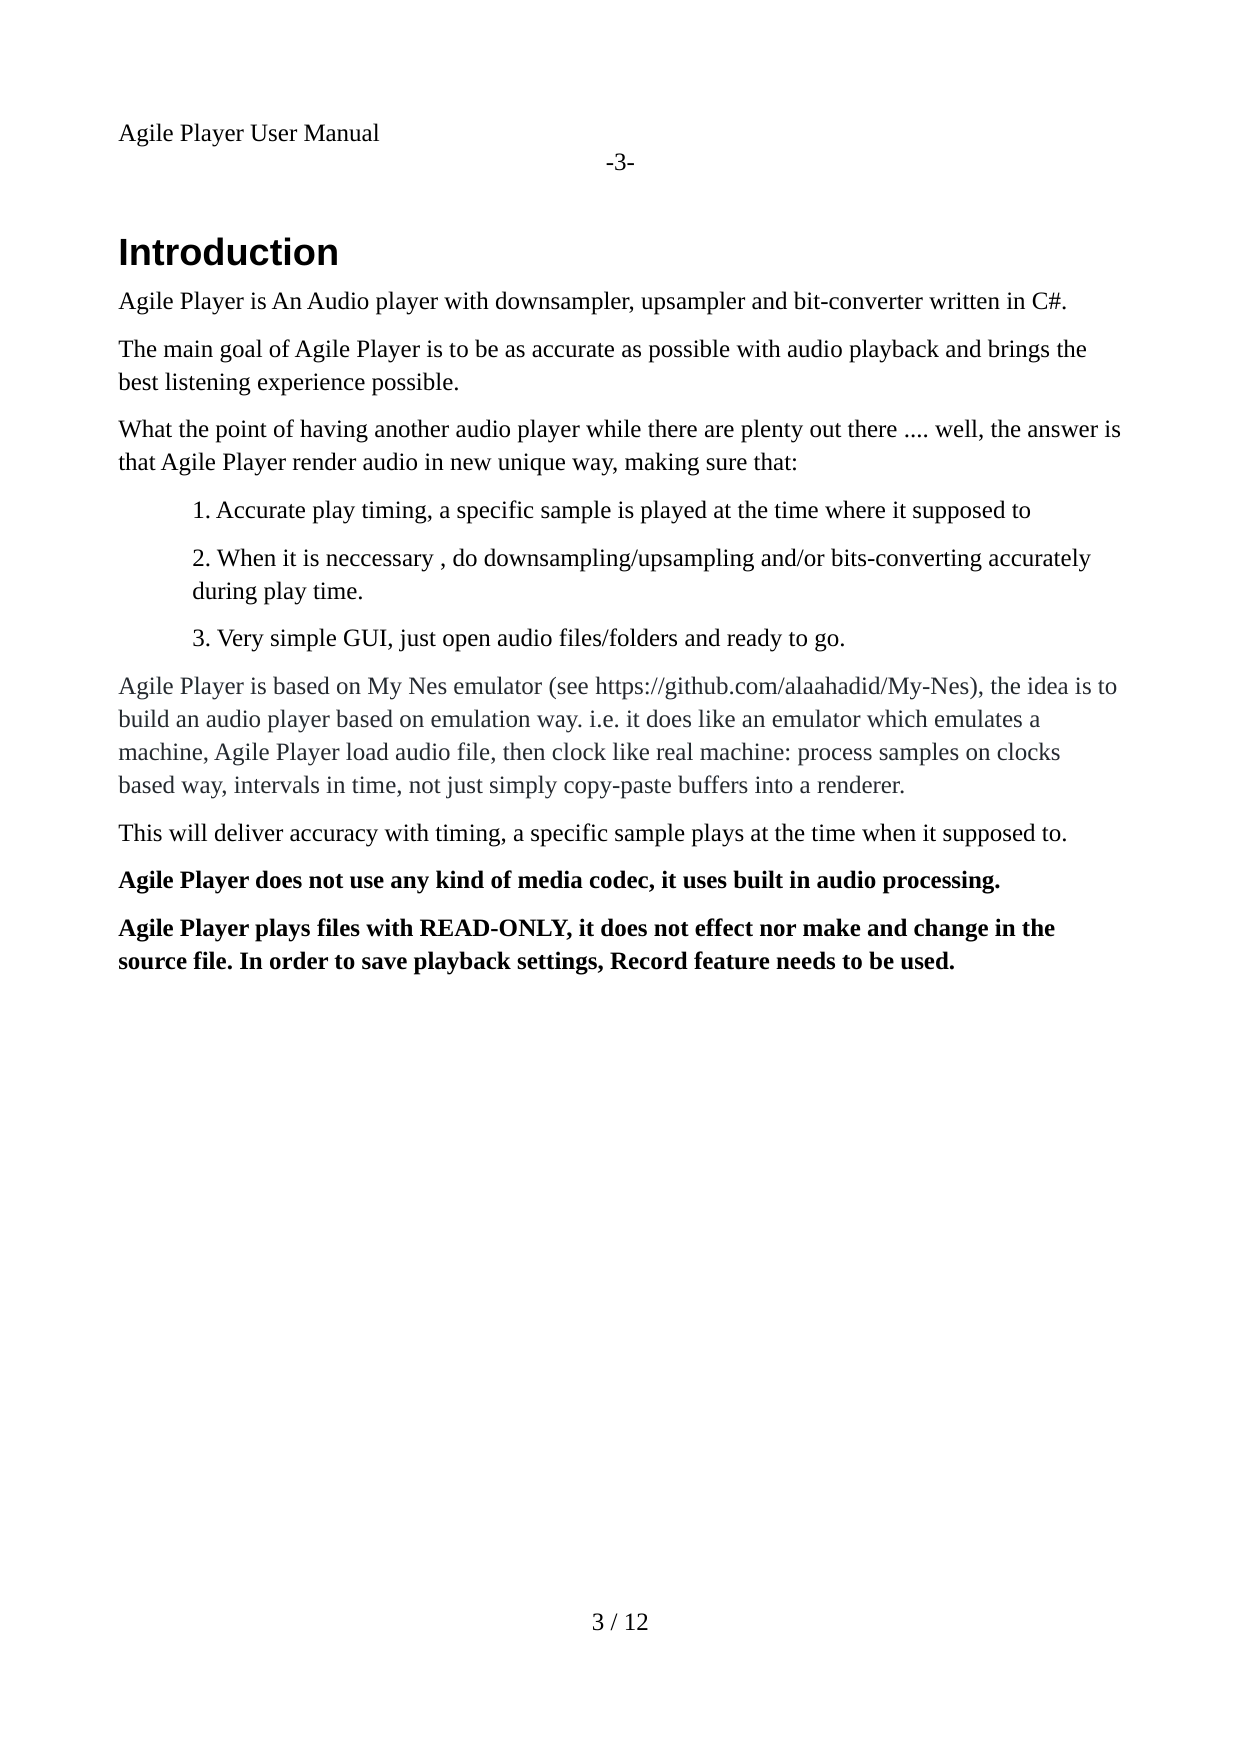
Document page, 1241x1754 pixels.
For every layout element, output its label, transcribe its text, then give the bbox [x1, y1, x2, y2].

text Agile Player is based on My Nes emulator (see https://github.com/alaahadid/My-Nes), the idea is to build an audio player based on emulation way. i.e. it does like an emulator which emulates a machine, Agile Player load audio file, then clock like real machine: process samples on clocks based way, intervals in time, not just simply copy-paste buffers into a renderer. [118, 671, 1122, 799]
text Agile Player is An Audio player with downsampler, upsampler and bit-converter written in C#. [118, 286, 1122, 315]
subtitle Introduction [118, 230, 1122, 274]
text The main goal of Agile Player is to be as accurate as possible with audio playback and brings the best listening experience possible. [118, 334, 1122, 396]
list When it is neccessary , do downsampling/upsampling and/or bits-converting accurately during play time. [118, 543, 1122, 604]
text Agile Player does not use any kind of media codec, it uses built in audio processing. [118, 865, 1122, 894]
text Agile Player plays files with READ-ONLY, it does not effect nor make and change in the source file. In order to save playback settings, Record feature needs to be used. [118, 913, 1122, 974]
text This will deliver accuracy with timing, a specific sample plays at the time when it supposed to. [118, 818, 1122, 846]
text What the point of having another audio player while there are plenty out there .... well, the answer is that Agile Player render audio in new unique way, making sure that: [118, 414, 1122, 476]
list Very simple GUI, just open audio files/folders and ready to go. [118, 623, 1122, 652]
list Accurate play timing, a specific sample is played at the time where it supposed to [118, 495, 1122, 524]
